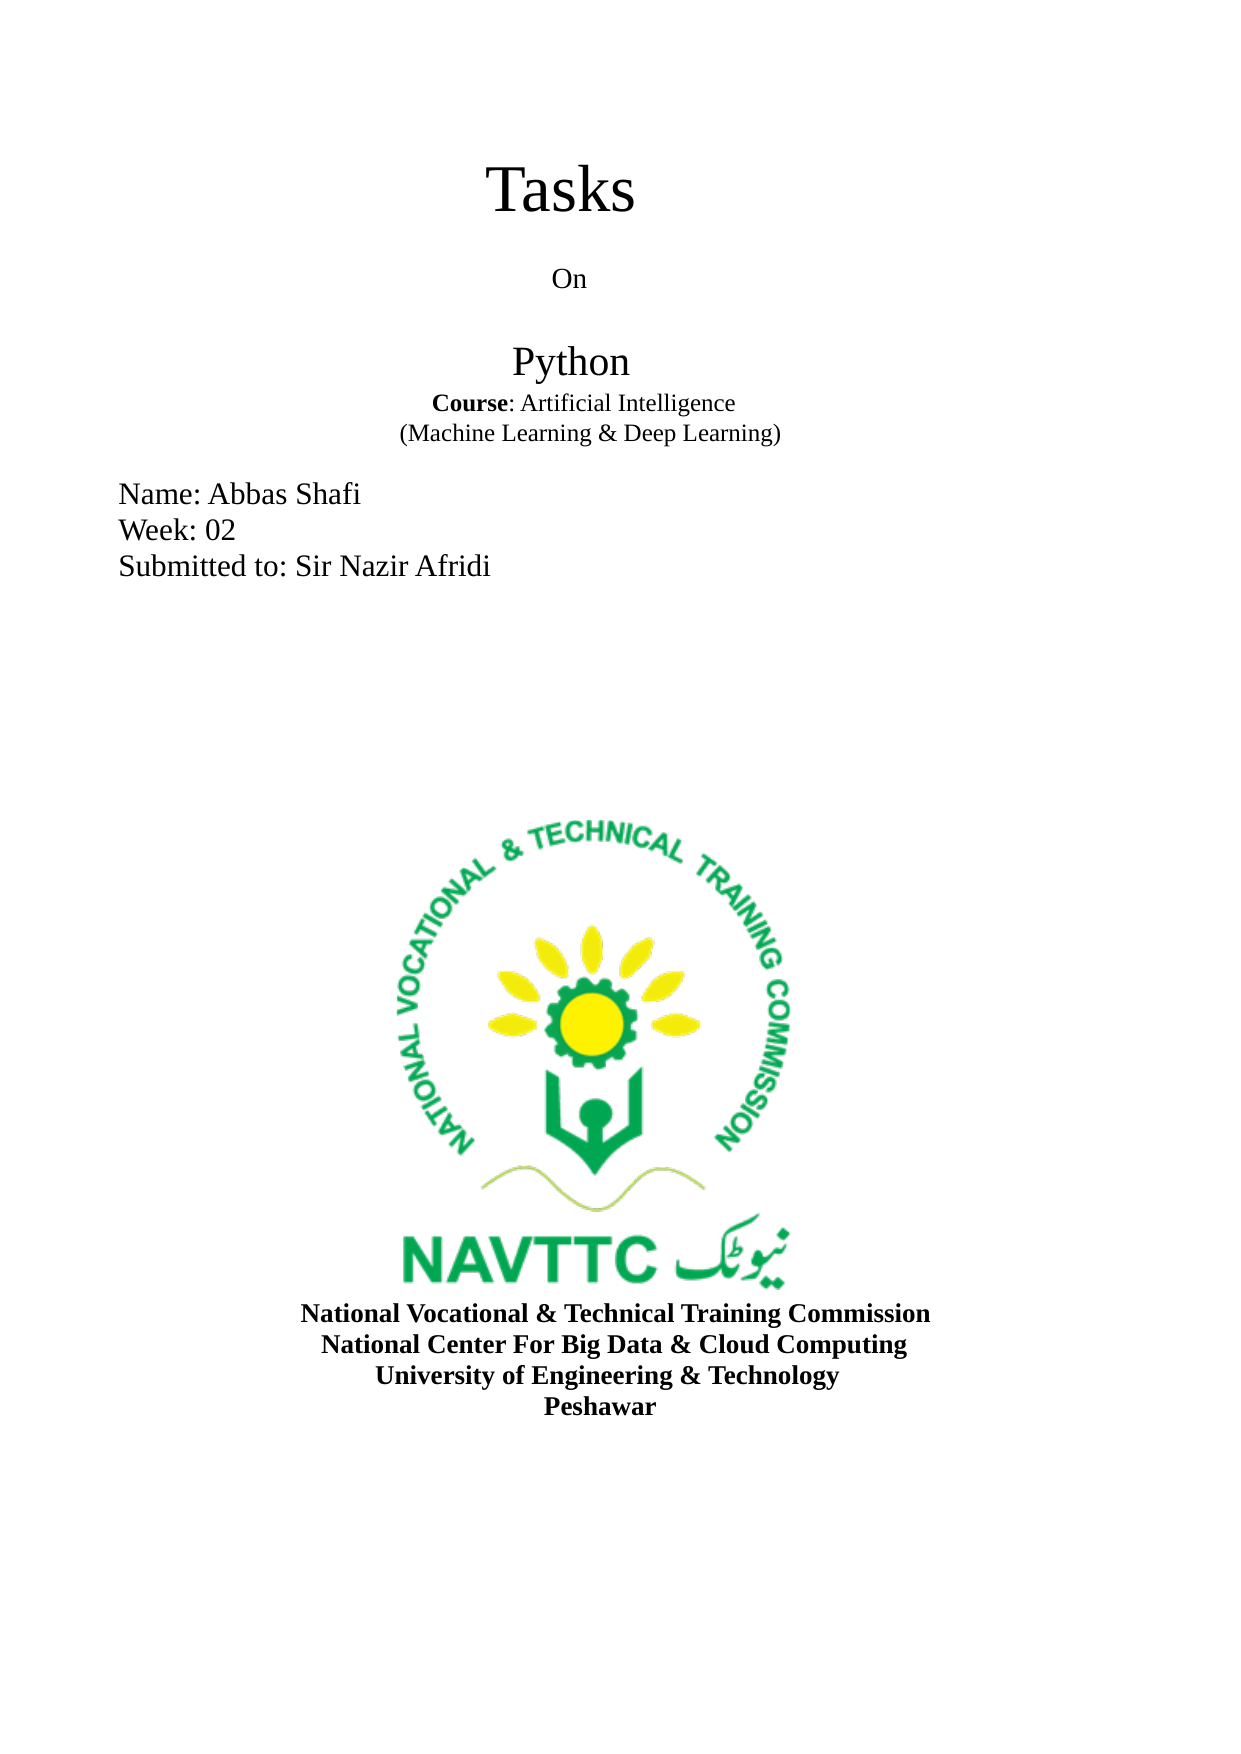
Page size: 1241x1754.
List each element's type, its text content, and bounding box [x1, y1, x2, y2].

text Tasks [437, 149, 1122, 226]
text National Vocational & Technical Training Commission [118, 1297, 1122, 1328]
text (Machine Learning & Deep Learning) [118, 418, 1122, 446]
text On [118, 226, 1122, 303]
text Name: Abbas Shafi [118, 475, 1122, 511]
text Submitted to: Sir Nazir Afridi [118, 547, 1122, 583]
text Peshawar [118, 1390, 1122, 1421]
text Course: Artificial Intelligence [118, 384, 1122, 418]
picture [396, 820, 791, 1290]
text Python [118, 336, 1122, 384]
text National Center For Big Data & Cloud Computing [118, 1328, 1122, 1359]
text University of Engineering & Technology [118, 1359, 1122, 1390]
text Week: 02 [118, 511, 1122, 547]
